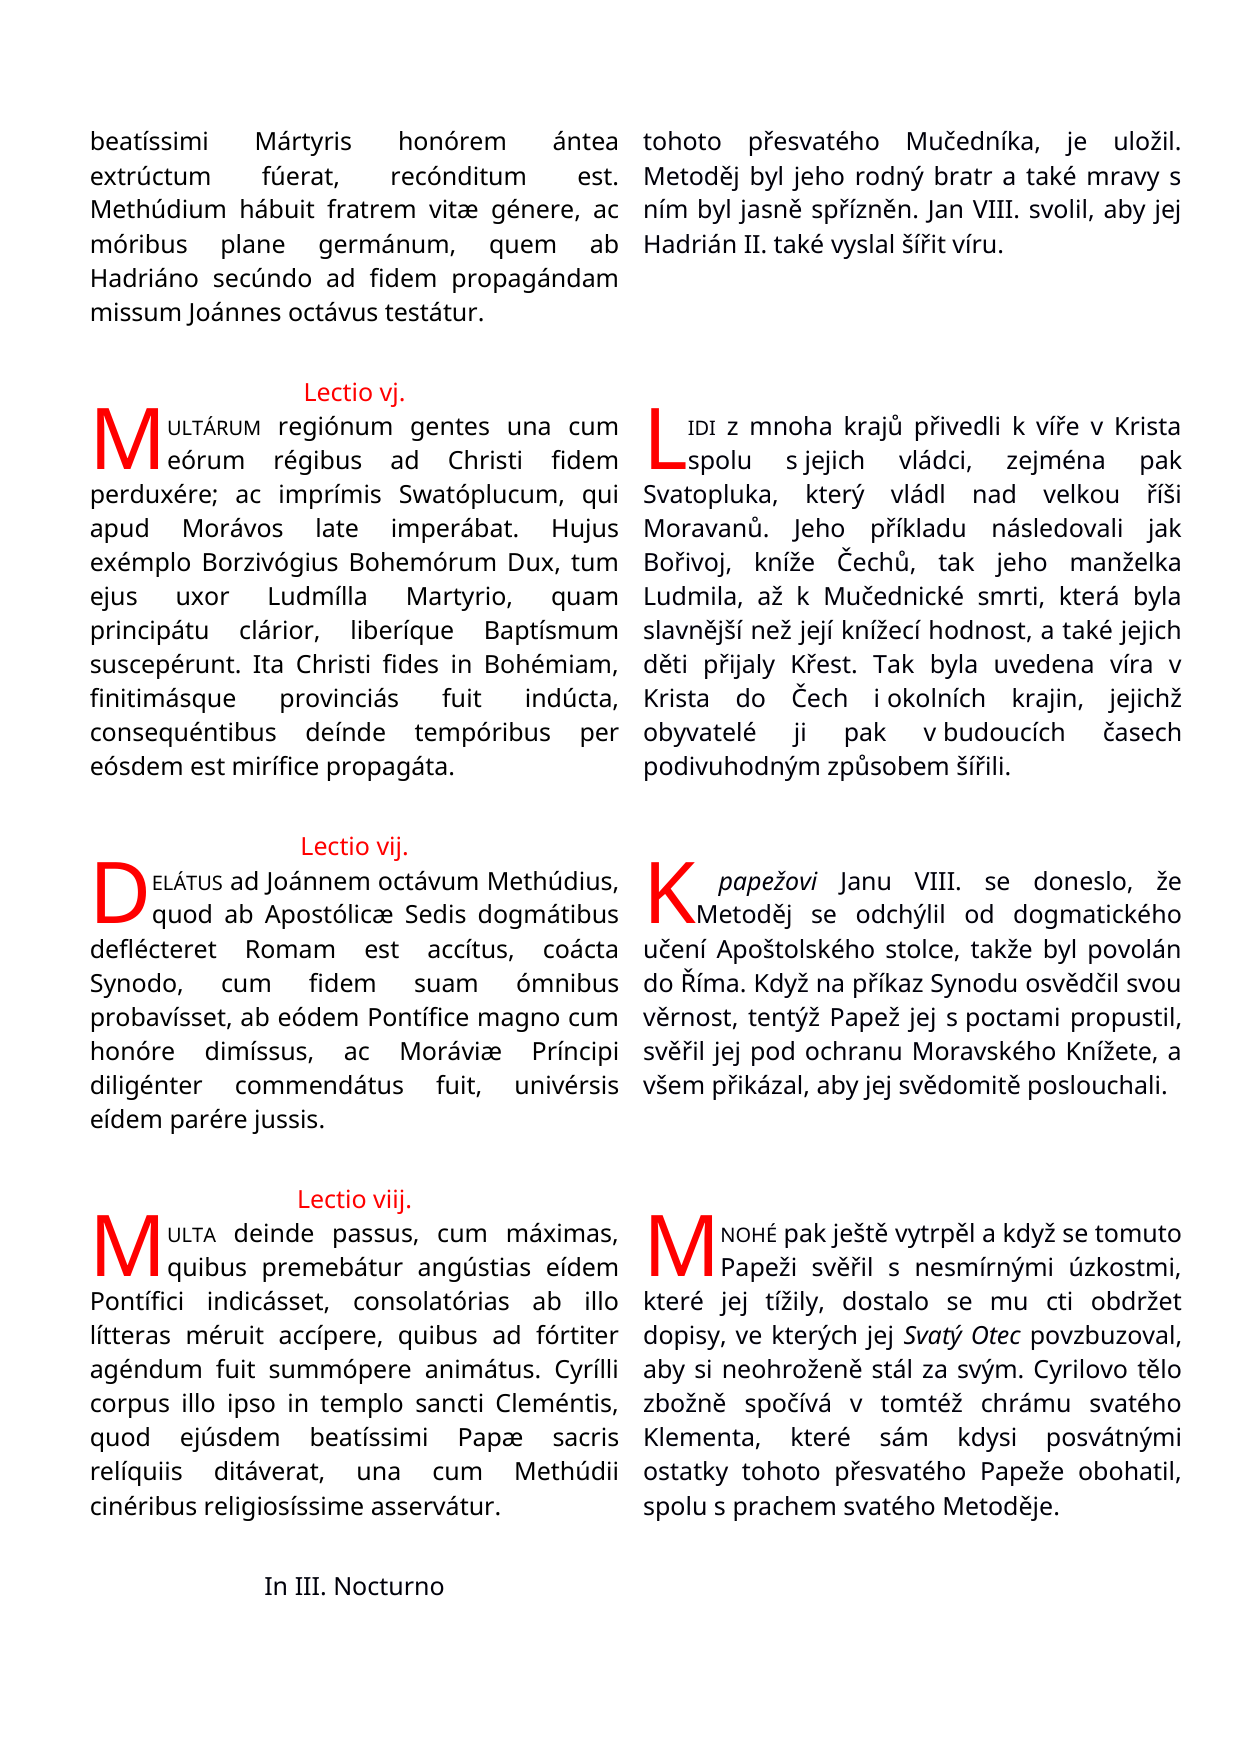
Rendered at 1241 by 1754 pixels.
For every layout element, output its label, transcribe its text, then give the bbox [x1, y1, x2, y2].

table_cell K papežovi Janu VIII. se doneslo, že Metoděj se odchýlil od dogmatického učení Apoštolského stolce, takže byl povolán do Říma. Když na příkaz Synodu osvědčil svou věrnost, tentýž Papež jej s poctami propustil, svěřil jej pod ochranu Moravského Knížete, a všem přikázal, aby jej svědomitě poslouchali. [631, 823, 1194, 1176]
table_cell [631, 1562, 1194, 1608]
table_cell Lectio vij. Delátus ad Joánnem octávum Methúdius, quod ab Apostólicæ Sedis dogmátibus deflécteret Romam est accítus, coácta Synodo, cum fidem suam ómnibus probavísset, ab eódem Pontífice magno cum honóre dimíssus, ac Moráviæ Príncipi diligénter commendátus fuit, univérsis eídem parére jussis. [78, 823, 631, 1176]
table_cell Lectio viij. Multa deinde passus, cum máximas, quibus premebátur angústias eídem Pontífici indicásset, consolatórias ab illo lítteras méruit accípere, quibus ad fórtiter agéndum fuit summópere animátus. Cyrílli corpus illo ipso in templo sancti Cleméntis, quod ejúsdem beatíssimi Papæ sacris relíquiis ditáverat, una cum Methúdii cinéribus religiosíssime asservátur. [78, 1176, 631, 1562]
table_cell Cyril se převelice proslavil svatostí života i slávou svých skutků. Za Svatého Otce Mikuláše I. přinesl do Říma tělo svatého Papeže Klementa a v chrámu, který byl již dříve vystavěn ke cti tohoto přesvatého Mučedníka, je uložil. Metoděj byl jeho rodný bratr a také mravy s ním byl jasně spřízněn. Jan VIII. svolil, aby jej Hadrián II. také vyslal šířit víru. [631, 118, 1194, 368]
table_cell In III. Nocturno Léctio sancti Evangélii secúndum Matthǽum. Lectio ix. Cap. 24 In illo témpore: Dixit Jesus discípulis suis: Vigiláte, quia nescítis qua hora Dóminus vester ventúrus sit. Et réliqua. Homilía sancti Hilárii Epíscopi. Commentar. In Matth. c. 26. in fine. Ut ignorántiam illam diéi ómnibus táciti, non sine útilis siléntii ratióne esse scirémus vigiláre nos Dóminus propter advéntum furis admónuit, et oratiónum assiduitáte deténtos, ómnibus præceptórum suórum opéribus inhærére. Furem enim esse osténdit zábulum, ad detrahénda ex nobis spólia pervígilem, et córporum nostrórum dómibus insidiantem; ut ea incuriósis nobis, et somno déditis, consiliórum suórum atque illecebrárum jáculis perfódiat. Parátos igitur esse nos cónvenit: quia diéi ignorátio inténtam sollicitúdinem suspénsæ expectatiónis exágitat. [78, 1562, 631, 1608]
table_cell Lectio vj. Multárum regiónum gentes una cum eórum régibus ad Christi fidem perduxére; ac imprímis Swatóplucum, qui apud Morávos late imperábat. Hujus exémplo Borzivógius Bohemórum Dux, tum ejus uxor Ludmílla Martyrio, quam principátu clárior, liberíque Baptísmum suscepérunt. Ita Christi fides in Bohémiam, finitimásque provinciás fuit indúcta, consequéntibus deínde tempóribus per eósdem est mirífice propagáta. [78, 369, 631, 823]
table_cell In II. Nocturno Ex Breviário Pragénsi et Próprio Moráviæ. Lectio v. Cyríllus vitæ sanctitáte, rerúmque gestárum glória máxime illústris fuit. Nicoláo primo Summo Pontífice sancti Cleméntis Papae corpus Romam ab illo advéctum, atque in templo quod in ejúsdem beatíssimi Mártyris honórem ántea extrúctum fúerat, recónditum est. Methúdium hábuit fratrem vitæ génere, ac móribus plane germánum, quem ab Hadriáno secúndo ad fidem propagándam missum Joánnes octávus testátur. [78, 118, 631, 368]
table_cell Lidi z mnoha krajů přivedli k víře v Krista spolu s jejich vládci, zejména pak Svatopluka, který vládl nad velkou říši Moravanů. Jeho příkladu následovali jak Bořivoj, kníže Čechů, tak jeho manželka Ludmila, až k Mučednické smrti, která byla slavnější než její knížecí hodnost, a také jejich děti přijaly Křest. Tak byla uvedena víra v Krista do Čech i okolních krajin, jejichž obyvatelé ji pak v budoucích časech podivuhodným způsobem šířili. [631, 369, 1194, 823]
table_cell Mnohé pak ještě vytrpěl a když se tomuto Papeži svěřil s nesmírnými úzkostmi, které jej tížily, dostalo se mu cti obdržet dopisy, ve kterých jej Svatý Otec povzbuzoval, aby si neohroženě stál za svým. Cyrilovo tělo zbožně spočívá v tomtéž chrámu svatého Klementa, které sám kdysi posvátnými ostatky tohoto přesvatého Papeže obohatil, spolu s prachem svatého Metoděje. [631, 1176, 1194, 1562]
